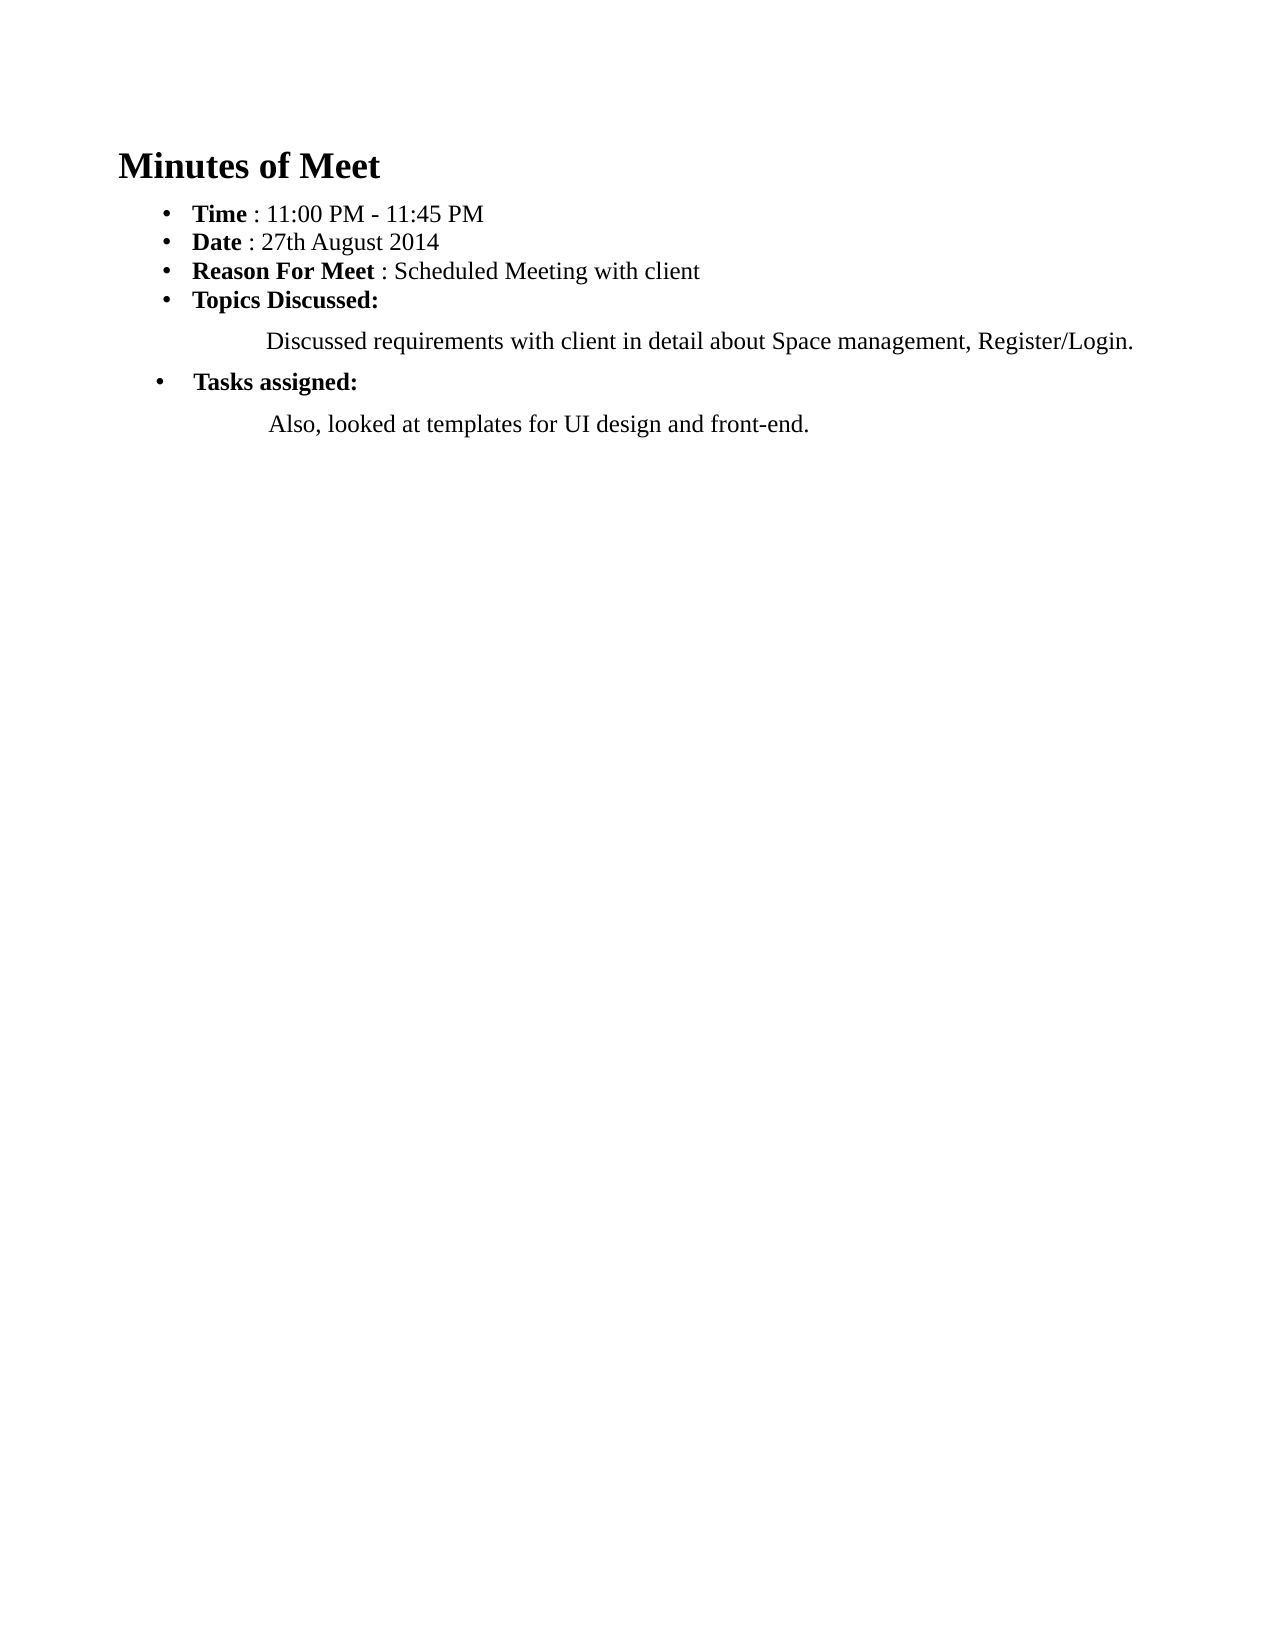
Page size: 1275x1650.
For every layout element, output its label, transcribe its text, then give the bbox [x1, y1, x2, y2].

list Date : 27th August 2014 [162, 227, 1157, 256]
subtitle Minutes of Meet [118, 143, 1157, 186]
list Time : 11:00 PM - 11:45 PM [162, 199, 1157, 227]
list Also, looked at templates for UI design and front-end. [231, 409, 1157, 437]
list Topics Discussed: [162, 285, 1157, 314]
text Discussed requirements with client in detail about Space management, Register/Login. [118, 326, 1157, 355]
list Tasks assigned: [156, 367, 1157, 396]
list Reason For Meet : Scheduled Meeting with client [162, 256, 1157, 285]
